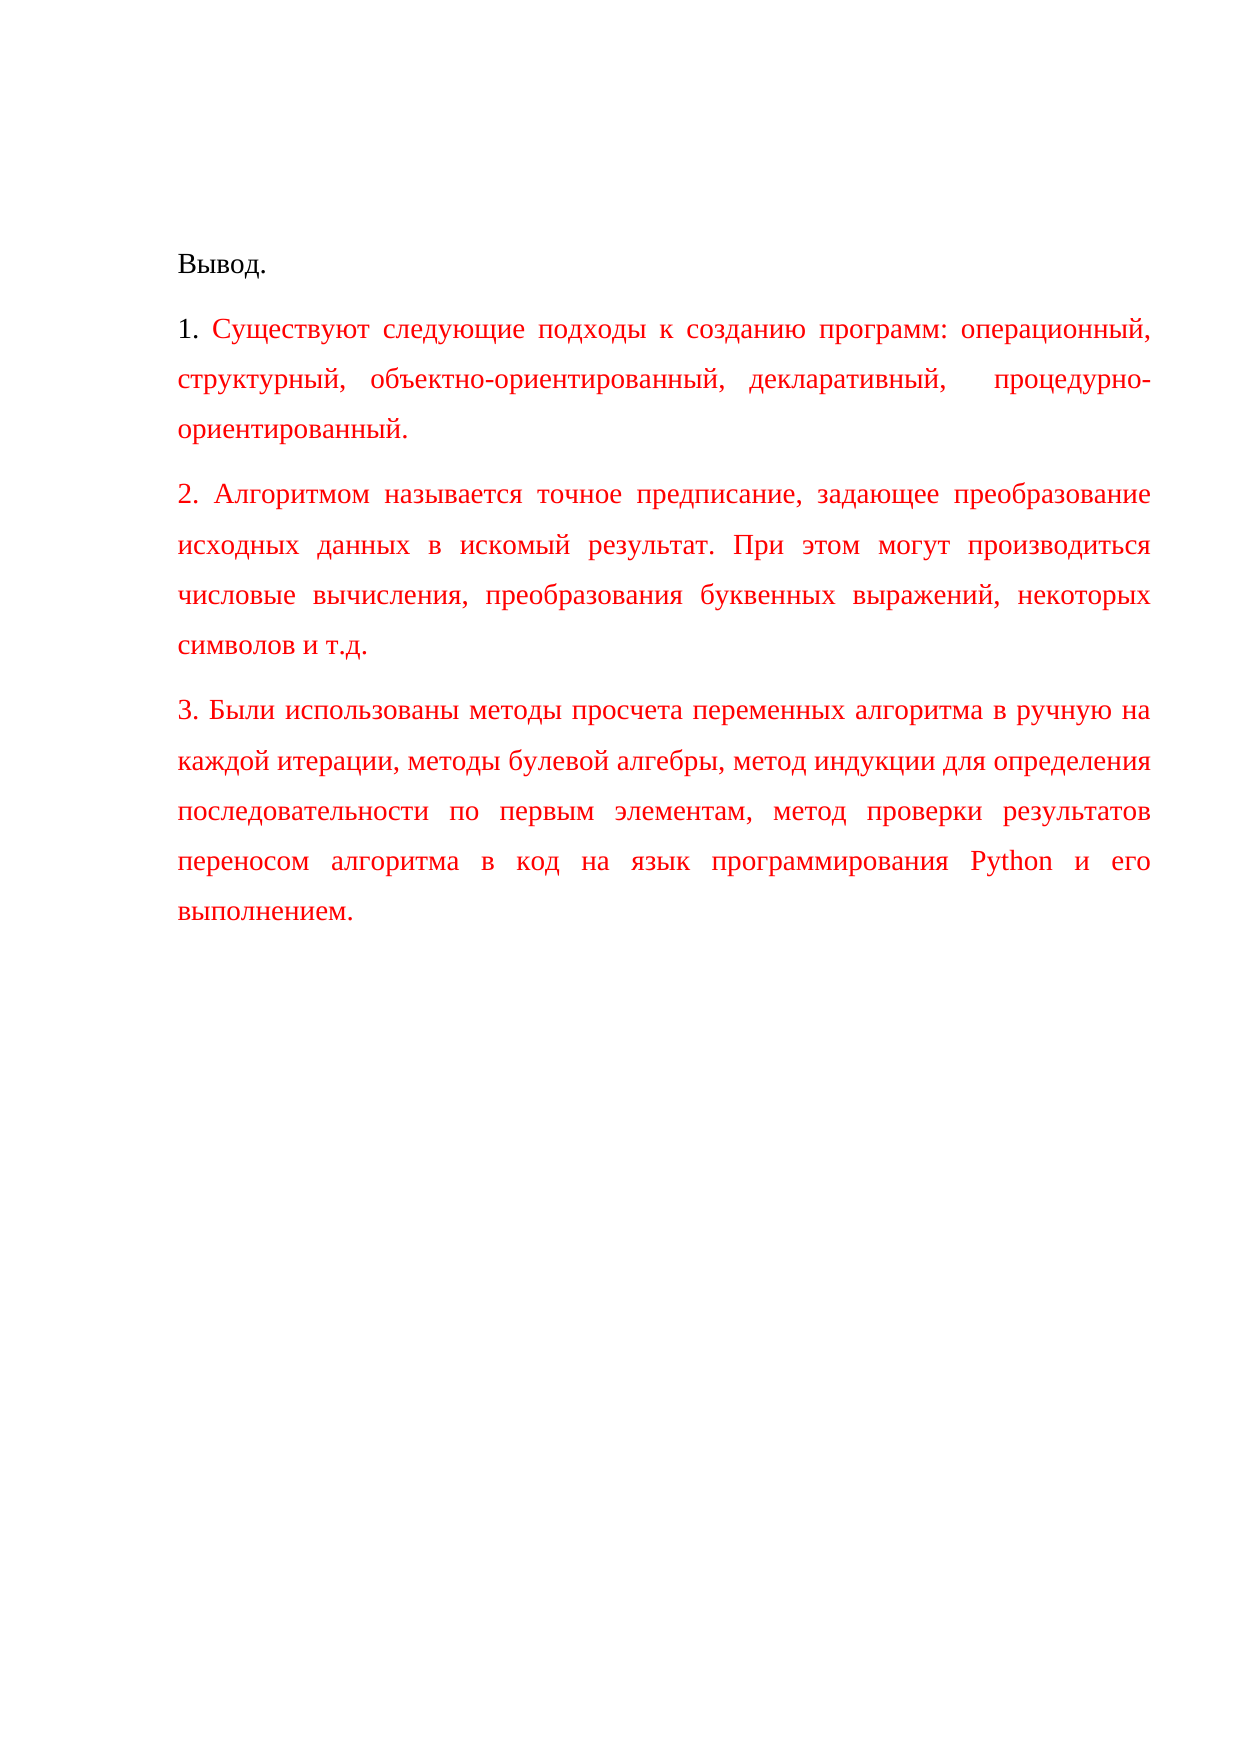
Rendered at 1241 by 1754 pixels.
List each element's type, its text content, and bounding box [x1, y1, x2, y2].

text Вывод. [177, 246, 1152, 279]
text 2. Алгоритмом называется точное предписание, задающее преобразование исходных данных в искомый результат. При этом могут производиться числовые вычисления, преобразования буквенных выражений, некоторых символов и т.д. [177, 476, 1152, 661]
text 3. Были использованы методы просчета переменных алгоритма в ручную на каждой итерации, методы булевой алгебры, метод индукции для определения последовательности по первым элементам, метод проверки результатов переносом алгоритма в код на язык программирования Python и его выполнением. [177, 692, 1152, 927]
text 1. Существуют следующие подходы к созданию программ: операционный, структурный, объектно-ориентированный, декларативный, процедурно-ориентированный. [177, 311, 1152, 445]
